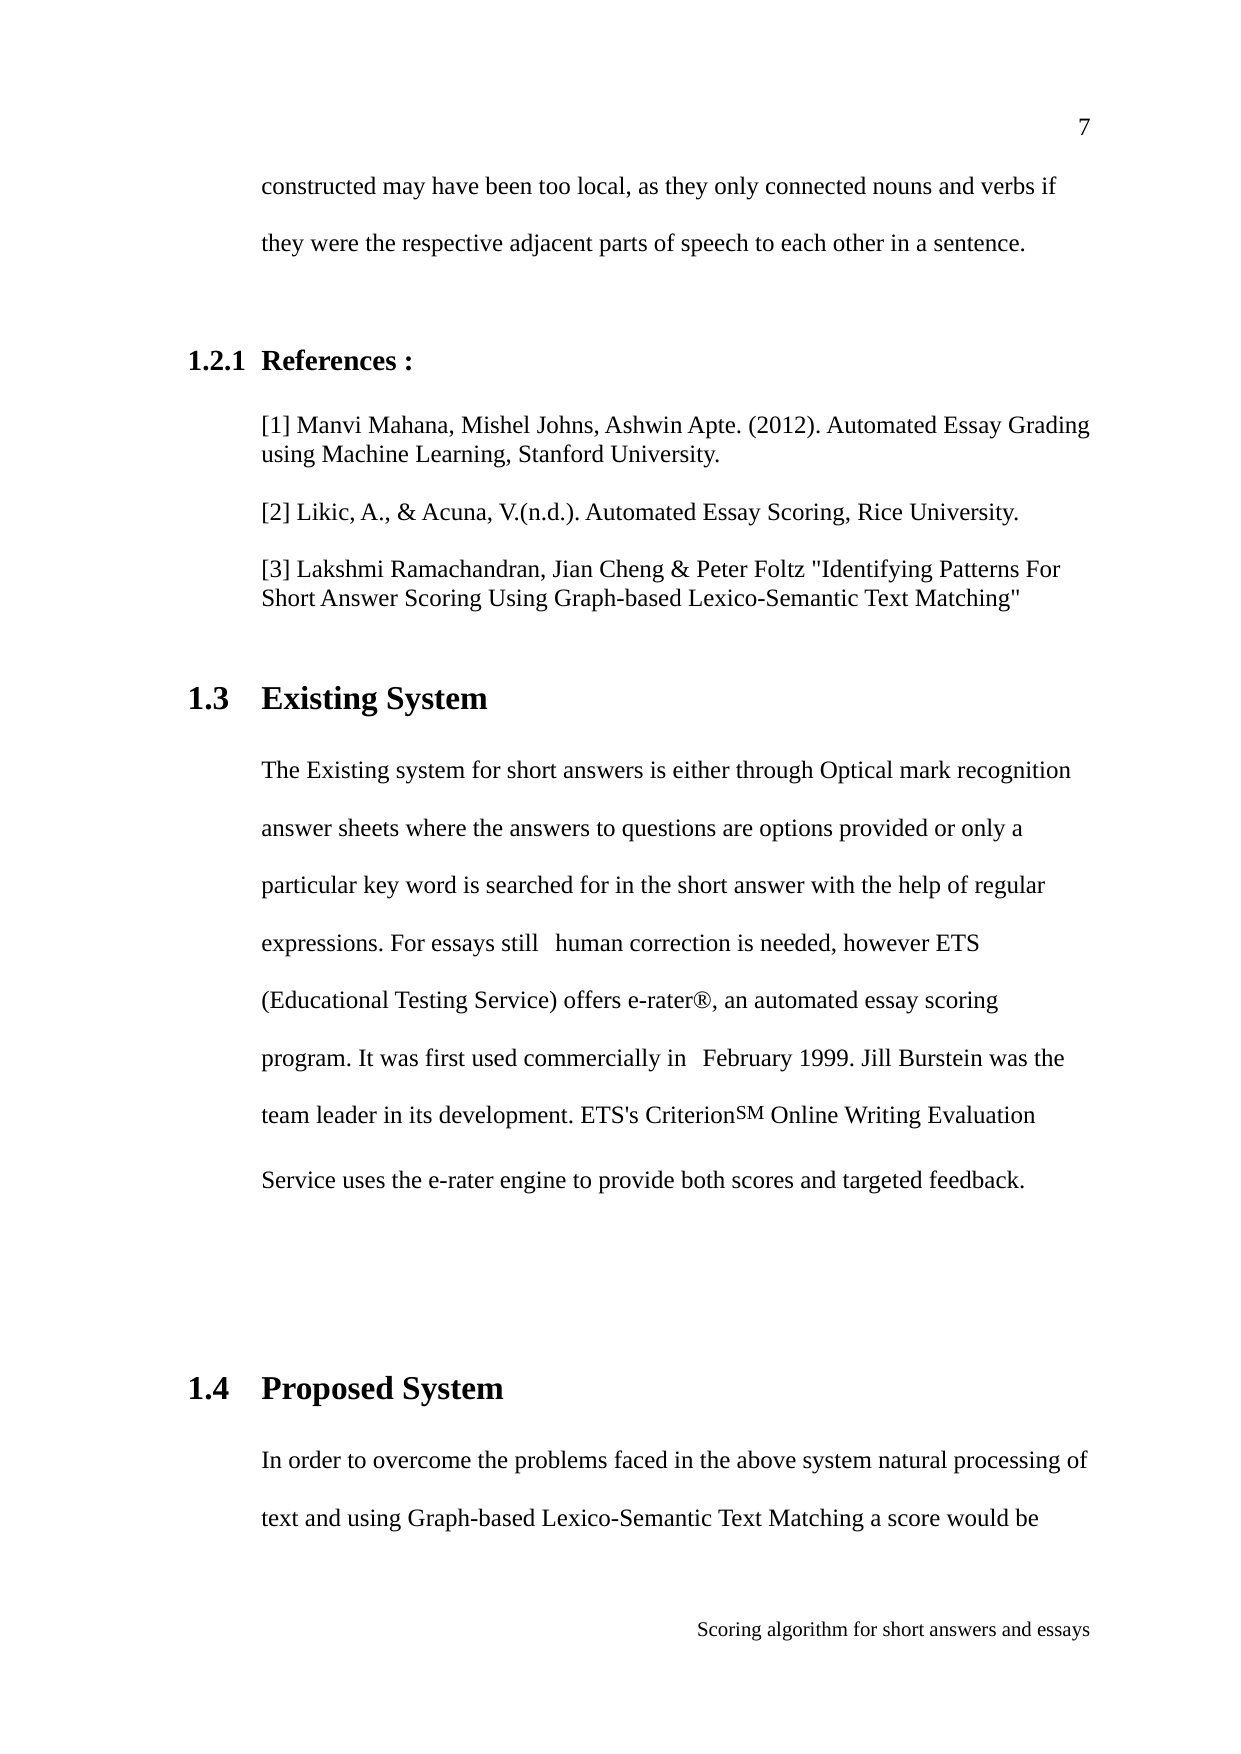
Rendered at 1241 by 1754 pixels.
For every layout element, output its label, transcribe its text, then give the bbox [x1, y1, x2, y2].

text In order to overcome the problems faced in the above system natural processing of text and using Graph-based Lexico-Semantic Text Matching a score would be [187, 1445, 1090, 1532]
text 1.3 Existing System [187, 679, 1090, 717]
text The Existing system for short answers is either through Optical mark recognition answer sheets where the answers to questions are options provided or only a particular key word is searched for in the short answer with the help of regular expressions. For essays still human correction is needed, however ETS (Educational Testing Service) offers e-rater®, an automated essay scoring program. It was first used commercially in February 1999. Jill Burstein was the team leader in its development. ETS's CriterionSM Online Writing Evaluation Service uses the e-rater engine to provide both scores and targeted feedback. [187, 755, 1090, 1196]
text 1.2.1 References : [187, 343, 1090, 377]
text 1.4 Proposed System [187, 1369, 1090, 1407]
text constructed may have been too local, as they only connected nouns and verbs if they were the respective adjacent parts of speech to each other in a sentence. [187, 171, 1090, 257]
text [1] Manvi Mahana, Mishel Johns, Ashwin Apte. (2012). Automated Essay Grading using Machine Learning, Stanford University. [187, 410, 1090, 468]
text [2] Likic, A., & Acuna, V.(n.d.). Automated Essay Scoring, Rice University. [187, 497, 1090, 525]
text [3] Lakshmi Ramachandran, Jian Cheng & Peter Foltz "Identifying Patterns For Short Answer Scoring Using Graph-based Lexico-Semantic Text Matching" [187, 554, 1090, 612]
